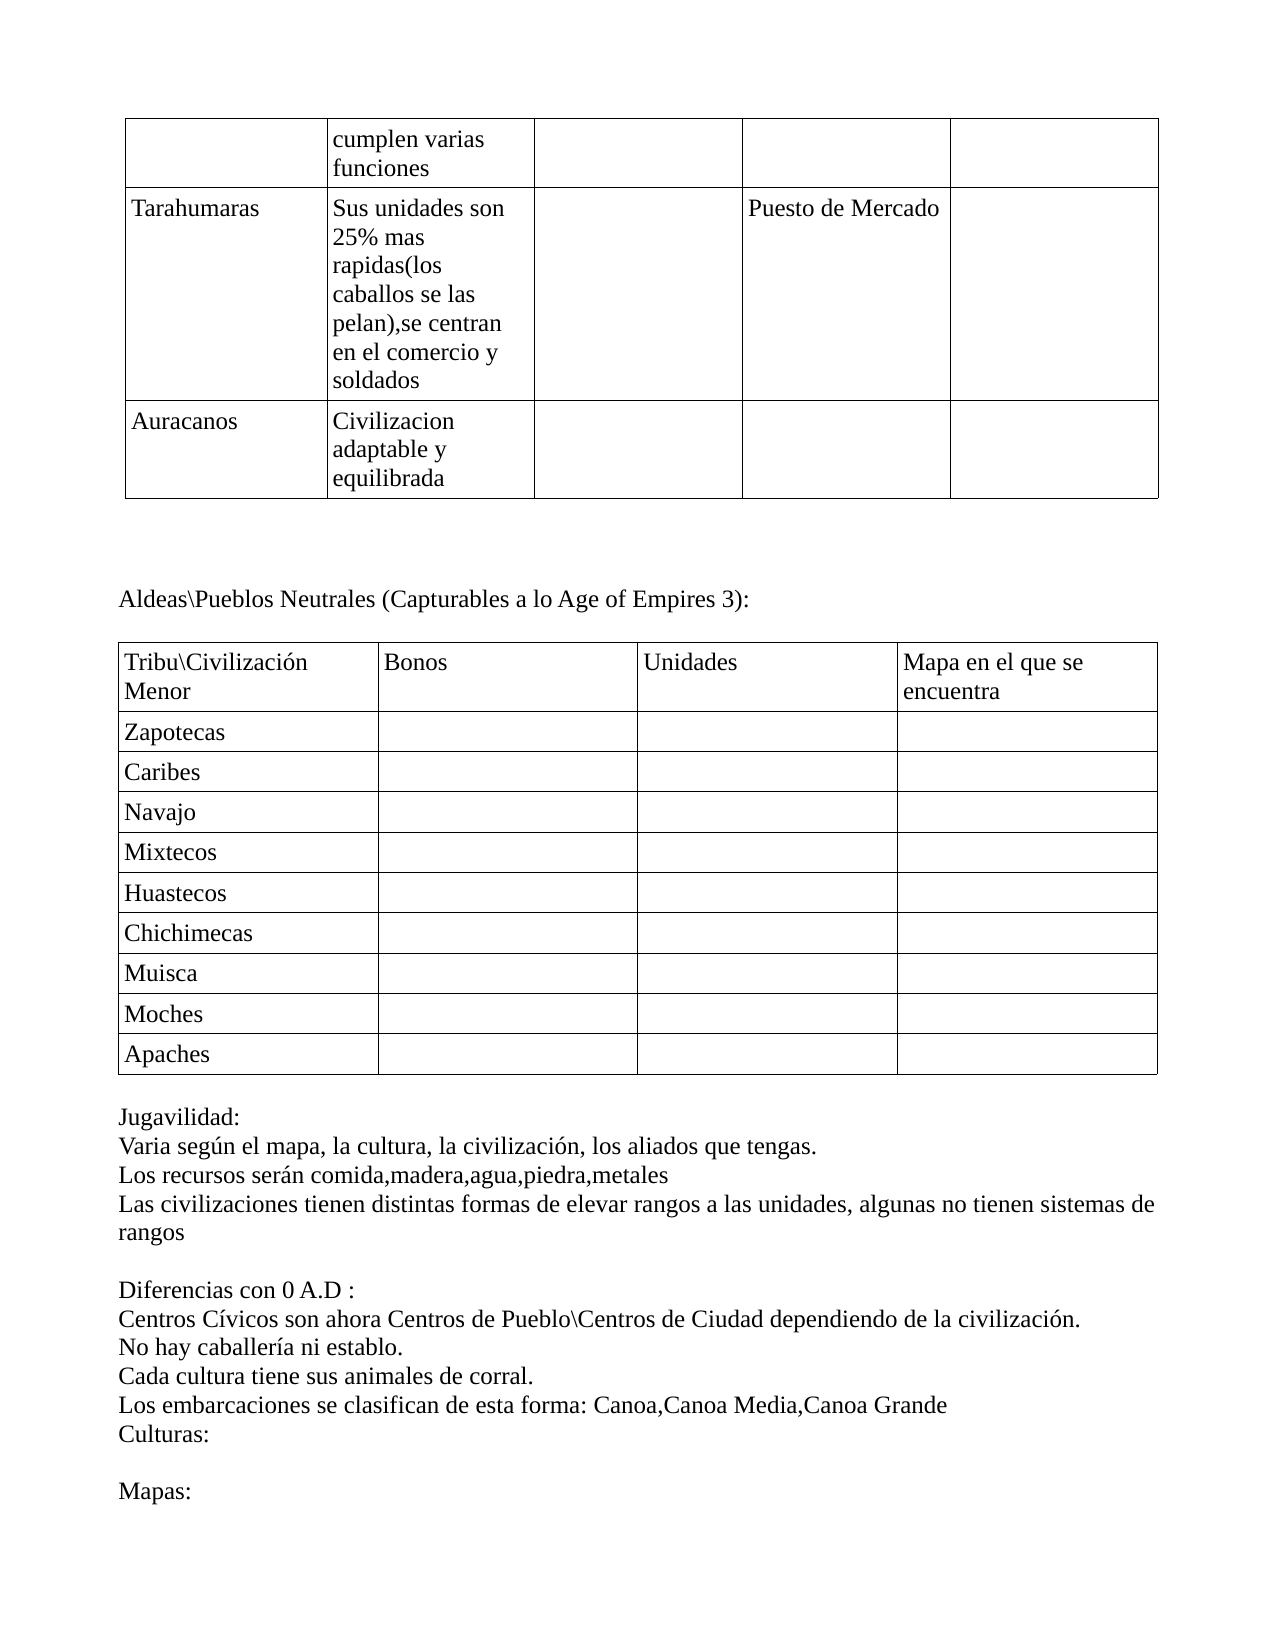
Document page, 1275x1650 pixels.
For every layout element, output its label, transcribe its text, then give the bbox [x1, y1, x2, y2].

table_cell Mixtecos [119, 833, 378, 872]
table_cell [743, 401, 950, 498]
table_cell [638, 712, 897, 751]
table_cell [379, 752, 637, 791]
table_cell cumplen varias funciones [328, 119, 534, 187]
table_cell [951, 119, 1158, 187]
table_cell [898, 752, 1157, 791]
table_cell [379, 712, 637, 751]
text Varia según el mapa, la cultura, la civilización, los aliados que tengas. [118, 1131, 1157, 1160]
table_cell [638, 994, 897, 1033]
text Jugavilidad: [118, 1102, 1157, 1131]
table_cell Auracanos [126, 401, 327, 498]
table_cell [638, 913, 897, 953]
table_header Tribu\Civilización Menor [119, 643, 378, 711]
table_cell [379, 792, 637, 832]
table_cell Sus unidades son 25% mas rapidas(los caballos se las pelan),se centran en el comercio y soldados [328, 188, 534, 400]
table_cell [898, 792, 1157, 832]
table_header Bonos [379, 643, 637, 711]
table_cell Navajo [119, 792, 378, 832]
table_cell Civilizacion adaptable y equilibrada [328, 401, 534, 498]
table_cell [379, 994, 637, 1033]
text No hay caballería ni establo. [118, 1332, 1157, 1361]
table_cell [379, 833, 637, 872]
table_cell [379, 954, 637, 993]
table_cell [638, 1034, 897, 1073]
table_cell Tarahumaras [126, 188, 327, 400]
table_cell [743, 119, 950, 187]
table_cell [898, 913, 1157, 953]
table_cell Chichimecas [119, 913, 378, 953]
table_cell [126, 119, 327, 187]
text Mapas: [118, 1476, 1157, 1505]
table_header Unidades [638, 643, 897, 711]
table_cell [535, 119, 742, 187]
table_cell Apaches [119, 1034, 378, 1073]
table_cell [898, 994, 1157, 1033]
text Centros Cívicos son ahora Centros de Pueblo\Centros de Ciudad dependiendo de la civilización. [118, 1304, 1157, 1332]
table_cell [638, 833, 897, 872]
text Culturas: [118, 1419, 1157, 1447]
text Las civilizaciones tienen distintas formas de elevar rangos a las unidades, algunas no tienen sistemas de rangos [118, 1189, 1157, 1246]
table_cell [951, 401, 1158, 498]
text Los recursos serán comida,madera,agua,piedra,metales [118, 1160, 1157, 1189]
table_cell Zapotecas [119, 712, 378, 751]
table_cell [379, 873, 637, 912]
table_cell [638, 954, 897, 993]
text Diferencias con 0 A.D : [118, 1275, 1157, 1304]
table_cell [898, 712, 1157, 751]
text Los embarcaciones se clasifican de esta forma: Canoa,Canoa Media,Canoa Grande [118, 1390, 1157, 1419]
table_cell [379, 1034, 637, 1073]
table_cell [638, 752, 897, 791]
table_cell [638, 873, 897, 912]
table_cell [898, 1034, 1157, 1073]
table_cell Caribes [119, 752, 378, 791]
table_cell [535, 188, 742, 400]
table_cell [951, 188, 1158, 400]
table_cell Moches [119, 994, 378, 1033]
table_cell Muisca [119, 954, 378, 993]
table_header Mapa en el que se encuentra [898, 643, 1157, 711]
table_cell [898, 873, 1157, 912]
table_cell Puesto de Mercado [743, 188, 950, 400]
text Aldeas\Pueblos Neutrales (Capturables a lo Age of Empires 3): [118, 584, 1157, 613]
text Cada cultura tiene sus animales de corral. [118, 1361, 1157, 1390]
table_cell [638, 792, 897, 832]
table_cell [898, 954, 1157, 993]
table_cell Huastecos [119, 873, 378, 912]
table_cell [535, 401, 742, 498]
table_cell [898, 833, 1157, 872]
table_cell [379, 913, 637, 953]
